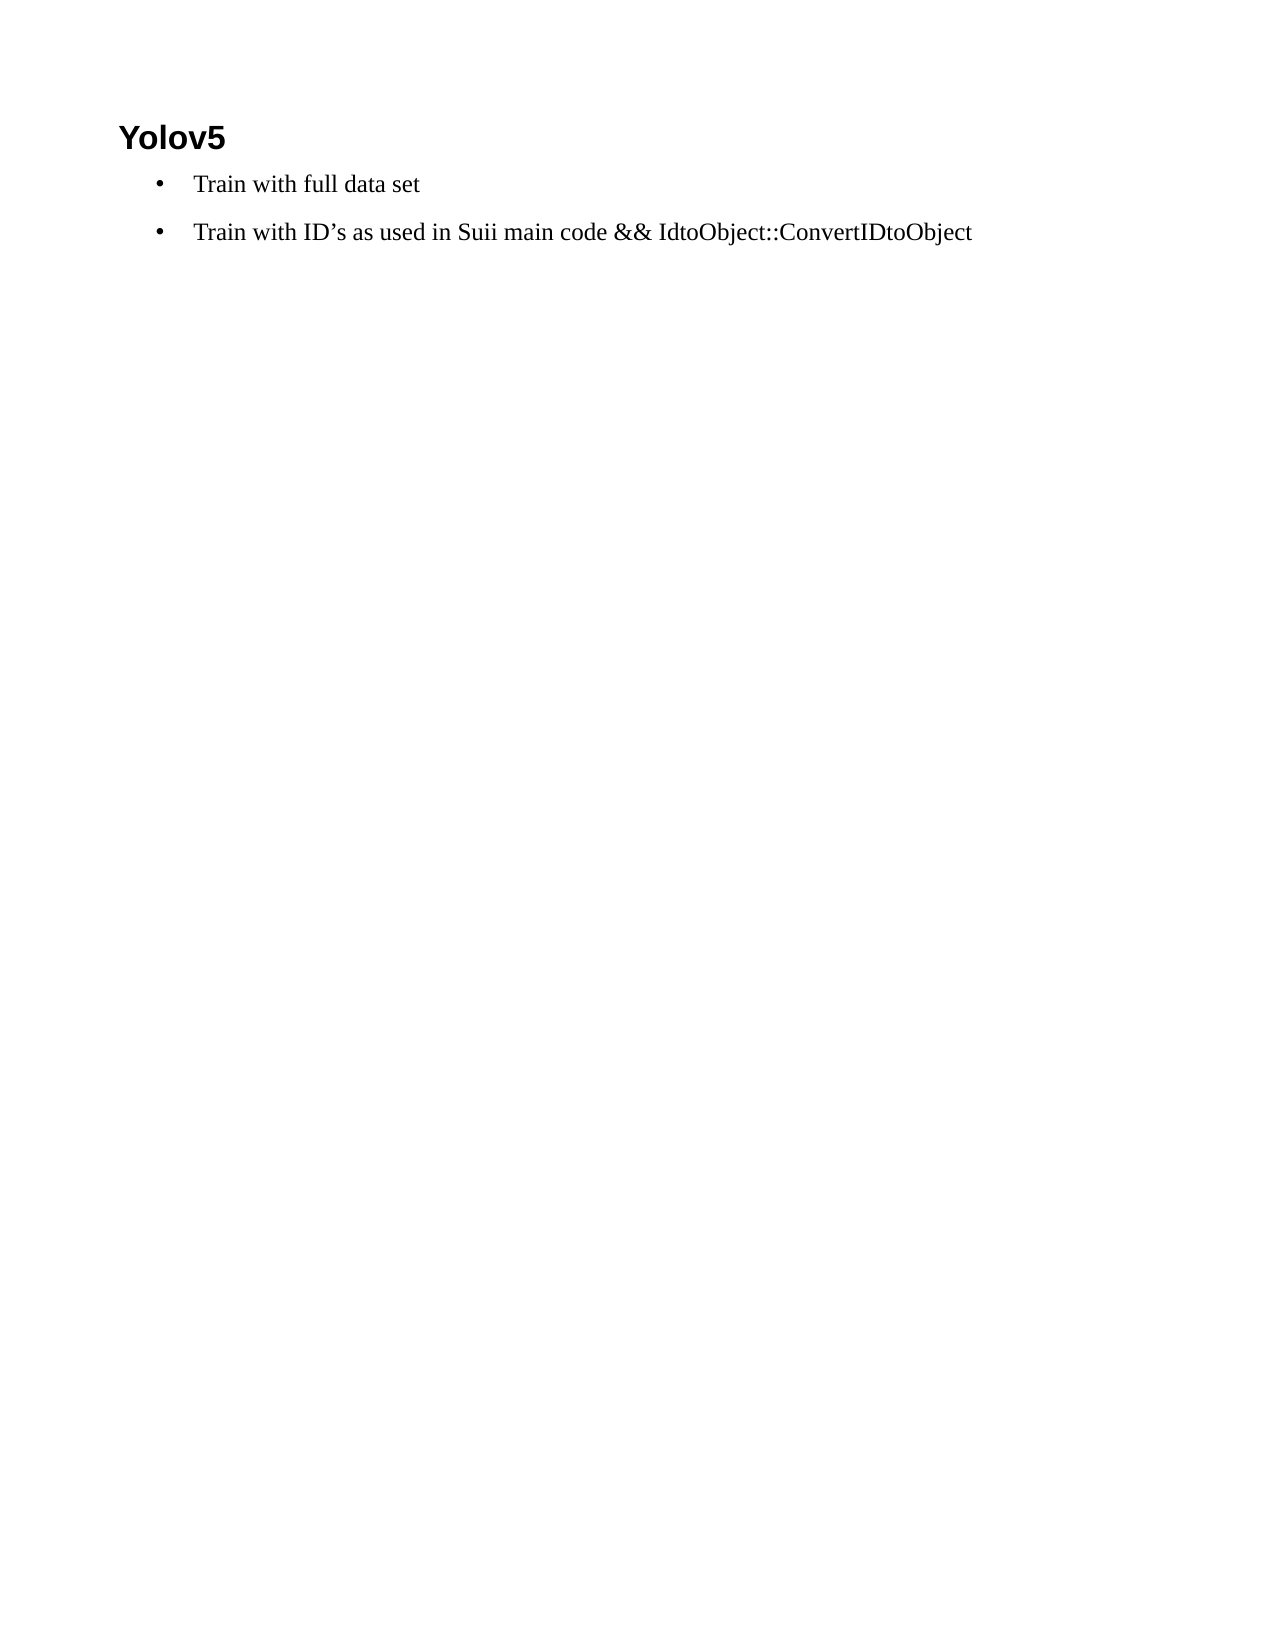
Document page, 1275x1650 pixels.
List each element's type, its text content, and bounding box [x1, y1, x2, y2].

subtitle Yolov5 [118, 118, 1157, 157]
list Train with ID’s as used in Suii main code && IdtoObject::ConvertIDtoObject [156, 217, 1157, 246]
list Train with full data set [156, 169, 1157, 198]
